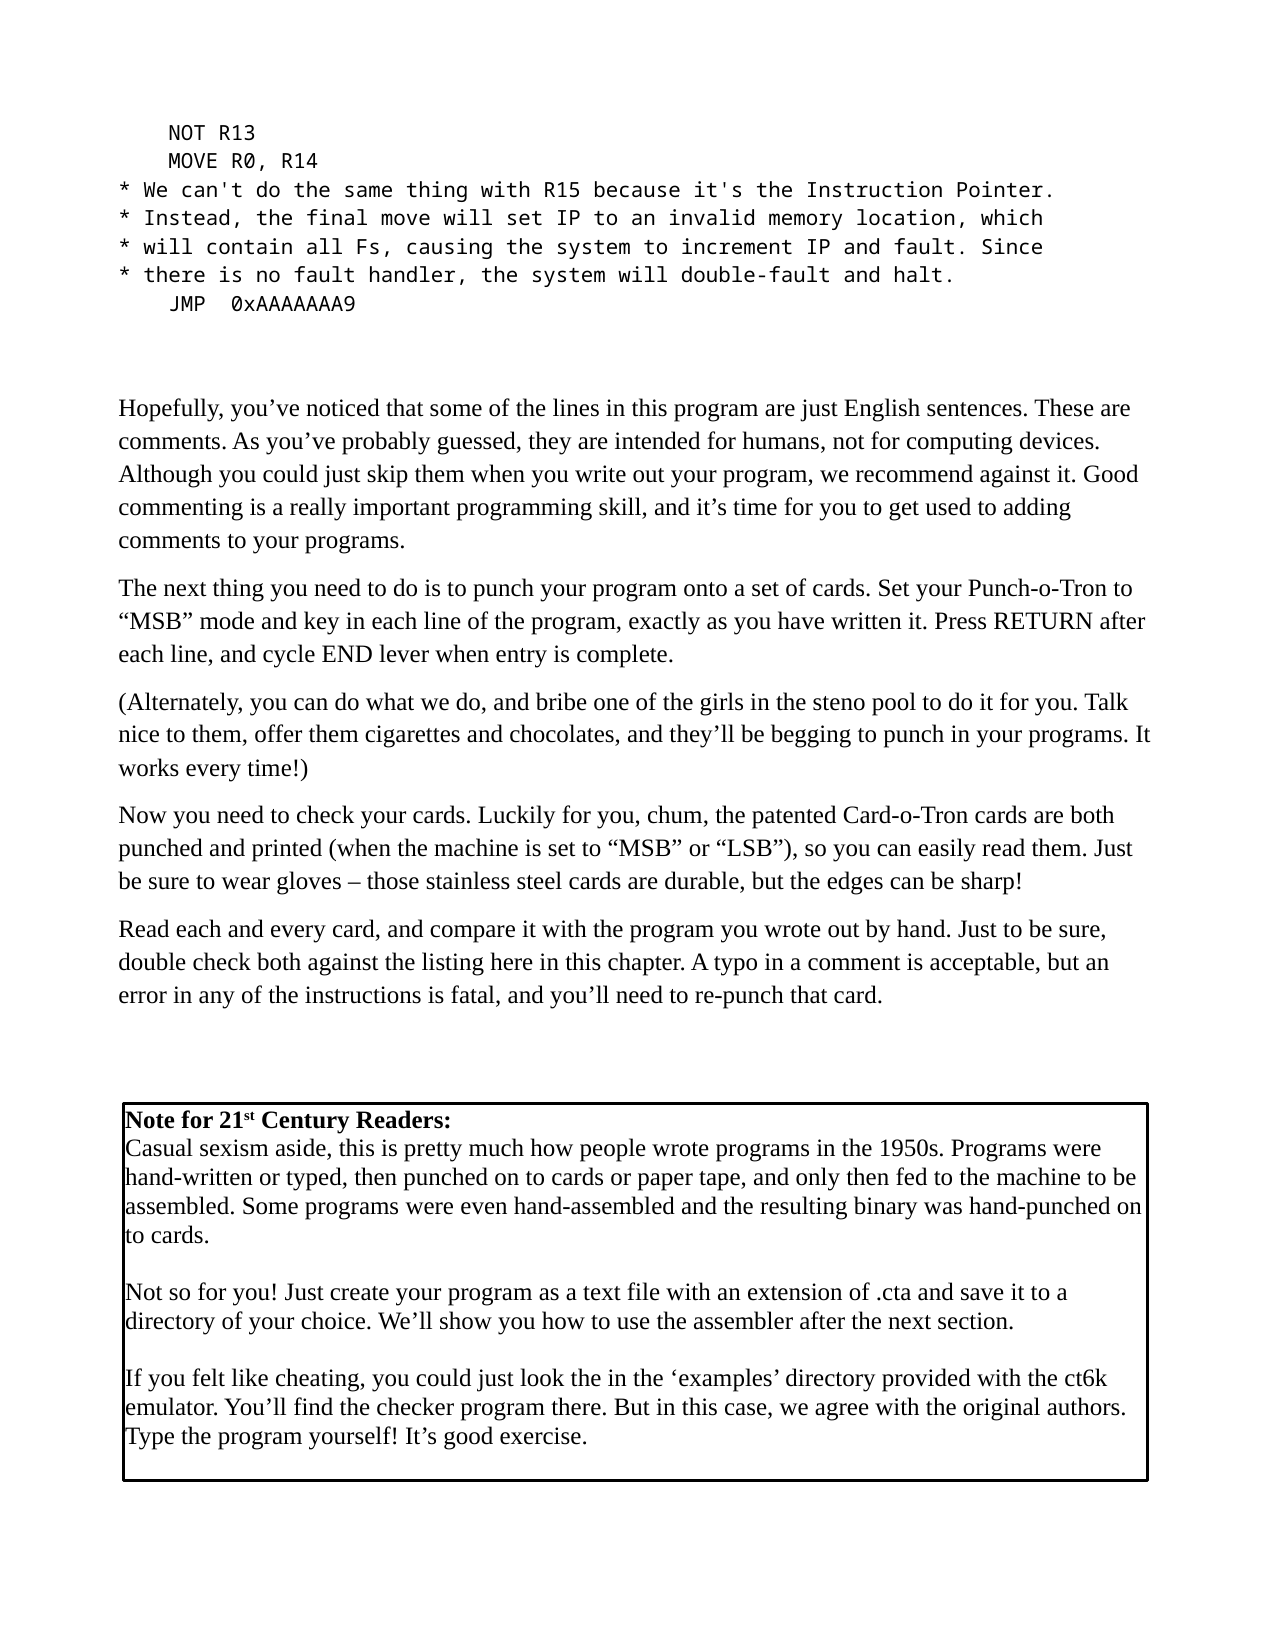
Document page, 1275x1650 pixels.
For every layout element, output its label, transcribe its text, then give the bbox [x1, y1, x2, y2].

text * We can't do the same thing with R15 because it's the Instruction Pointer. [118, 175, 1157, 203]
text Read each and every card, and compare it with the program you wrote out by hand. Just to be sure, double check both against the listing here in this chapter. A typo in a comment is acceptable, but an error in any of the instructions is fatal, and you’ll need to re-punch that card. [118, 914, 1157, 1009]
text The next thing you need to do is to punch your program onto a set of cards. Set your Punch-o-Tron to “MSB” mode and key in each line of the program, exactly as you have written it. Press RETURN after each line, and cycle END lever when entry is complete. [118, 573, 1157, 668]
text JMP 0xAAAAAAA9 [118, 289, 1157, 317]
text Now you need to check your cards. Luckily for you, chum, the patented Card-o-Tron cards are both punched and printed (when the machine is set to “MSB” or “LSB”), so you can easily read them. Just be sure to wear gloves – those stainless steel cards are durable, but the edges can be sharp! [118, 800, 1157, 895]
text (Alternately, you can do what we do, and bribe one of the girls in the steno pool to do it for you. Talk nice to them, offer them cigarettes and chocolates, and they’ll be begging to punch in your programs. It works every time!) [118, 687, 1157, 781]
text * will contain all Fs, causing the system to increment IP and fault. Since [118, 232, 1157, 260]
text MOVE R0, R14 [118, 147, 1157, 175]
text * there is no fault handler, the system will double-fault and halt. [118, 260, 1157, 289]
text * Instead, the final move will set IP to an invalid memory location, which [118, 203, 1157, 232]
text Hopefully, you’ve noticed that some of the lines in this program are just English sentences. These are comments. As you’ve probably guessed, they are intended for humans, not for computing devices. Although you could just skip them when you write out your program, we recommend against it. Good commenting is a really important programming skill, and it’s time for you to get used to adding comments to your programs. [118, 393, 1157, 554]
text NOT R13 [118, 118, 1157, 147]
